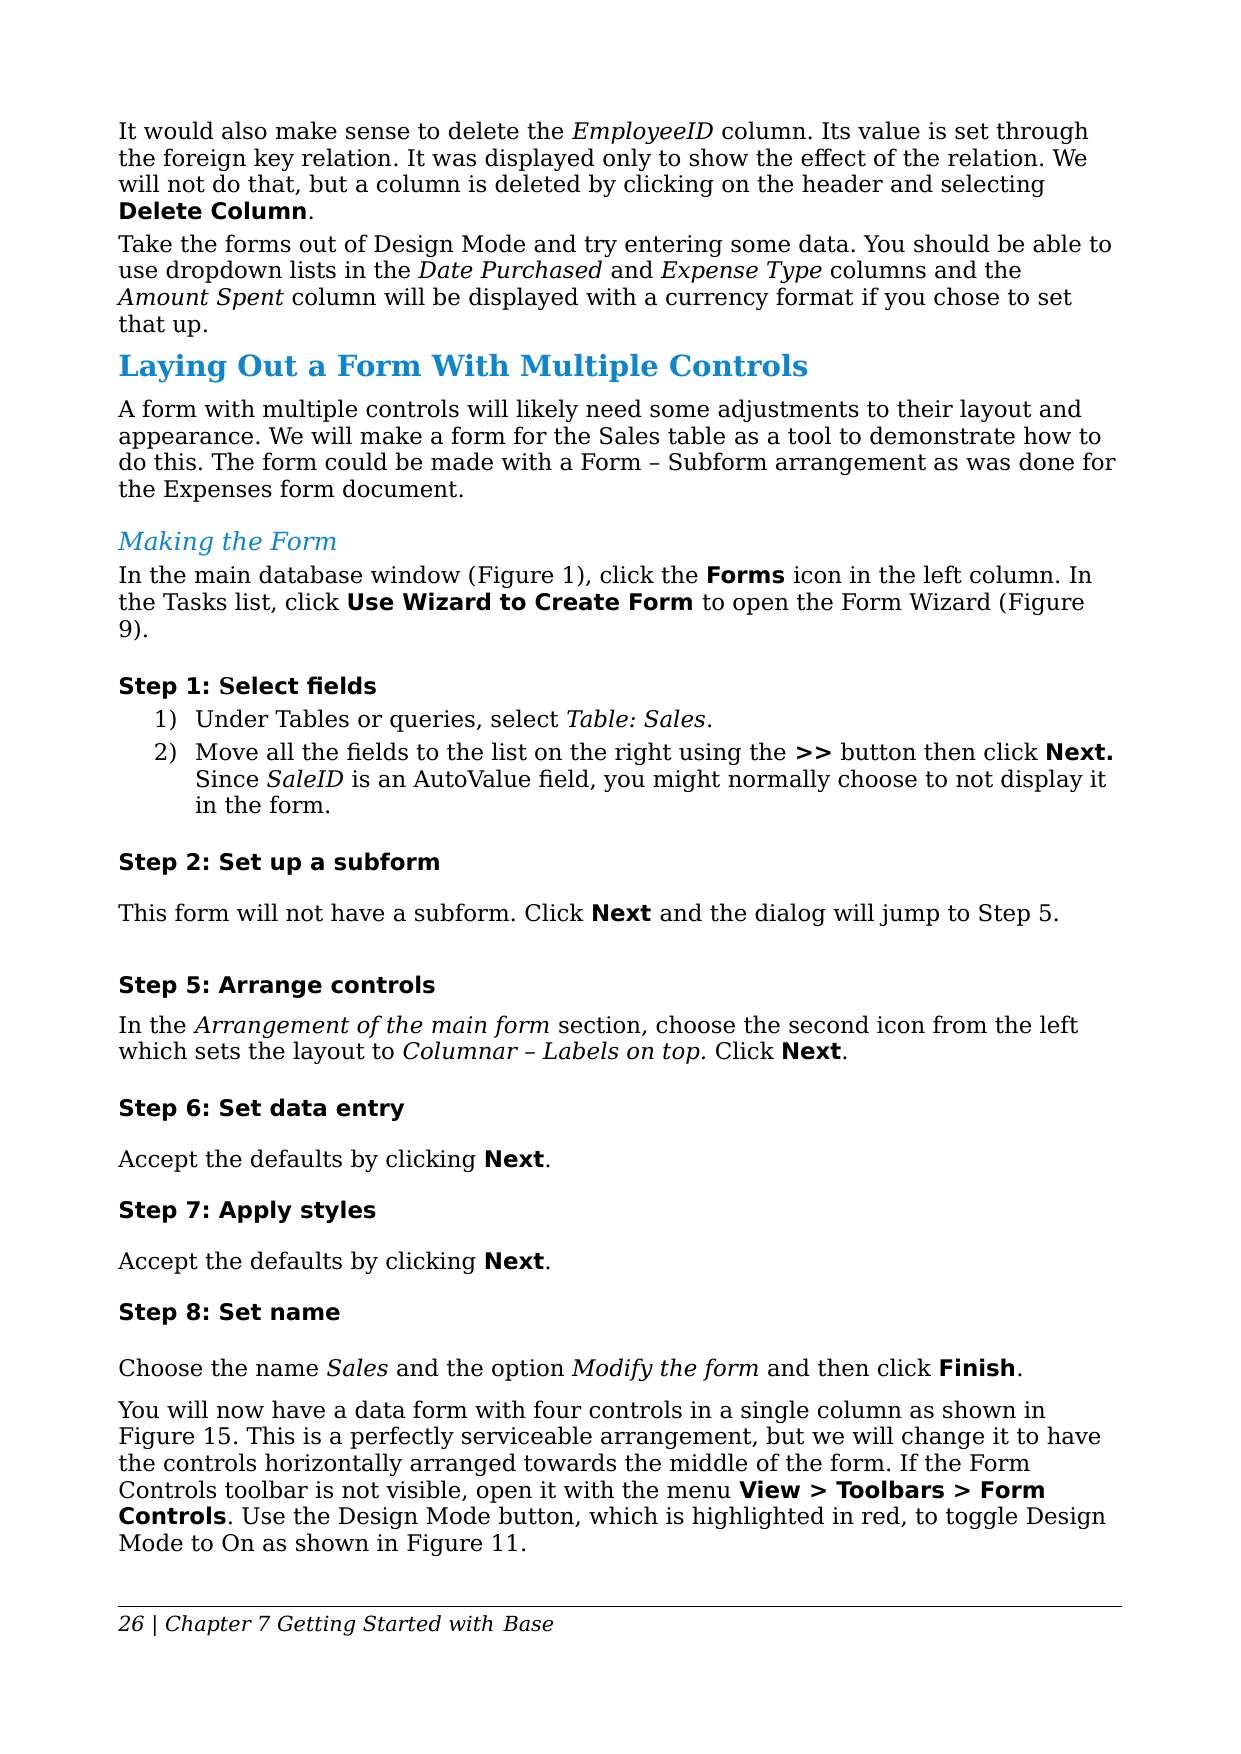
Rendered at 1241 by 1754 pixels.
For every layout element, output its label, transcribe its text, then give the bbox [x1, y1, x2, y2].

list Move all the fields to the list on the right using the >> button then click Next. Since SaleID is an AutoValue field, you might normally choose to not display it in the form. [177, 739, 1122, 819]
text Choose the name Sales and the option Modify the form and then click Finish. [118, 1355, 1122, 1382]
text Step 6: Set data entry [118, 1095, 1122, 1122]
text Step 2: Set up a subform [118, 849, 1122, 876]
subtitle Laying Out a Form With Multiple Controls [118, 349, 1122, 384]
text Accept the defaults by clicking Next. [118, 1248, 1122, 1274]
text In the Arrangement of the main form section, choose the second icon from the left which sets the layout to Columnar – Labels on top. Click Next. [118, 1012, 1122, 1065]
text Step 8: Set name [118, 1299, 1122, 1325]
list Under Tables or queries, select Table: Sales. [177, 706, 1122, 733]
text Accept the defaults by clicking Next. [118, 1146, 1122, 1173]
text It would also make sense to delete the EmployeeID column. Its value is set through the foreign key relation. It was displayed only to show the effect of the relation. We will not do that, but a column is deleted by clicking on the header and selecting Delete Column. [118, 118, 1122, 225]
text In the main database window (Figure 1), click the Forms icon in the left column. In the Tasks list, click Use Wizard to Create Form to open the Form Wizard (Figure 9). [118, 563, 1122, 643]
text Step 5: Arrange controls [118, 973, 1122, 999]
subtitle Making the Form [118, 527, 1122, 556]
text Take the forms out of Design Mode and try entering some data. You should be able to use dropdown lists in the Date Purchased and Expense Type columns and the Amount Spent column will be displayed with a currency format if you chose to set that up. [118, 231, 1122, 338]
text You will now have a data form with four controls in a single column as shown in Figure 15. This is a perfectly serviceable arrangement, but we will change it to have the controls horizontally arranged towards the middle of the form. If the Form Controls toolbar is not visible, open it with the menu View > Toolbars > Form Controls. Use the Design Mode button, which is highlighted in red, to toggle Design Mode to On as shown in Figure 11. [118, 1397, 1122, 1557]
text Step 7: Apply styles [118, 1197, 1122, 1224]
text Step 1: Select fields [118, 673, 1122, 700]
text A form with multiple controls will likely need some adjustments to their layout and appearance. We will make a form for the Sales table as a tool to demonstrate how to do this. The form could be made with a Form – Subform arrangement as was done for the Expenses form document. [118, 396, 1122, 503]
text This form will not have a subform. Click Next and the dialog will jump to Step 5. [118, 900, 1122, 927]
